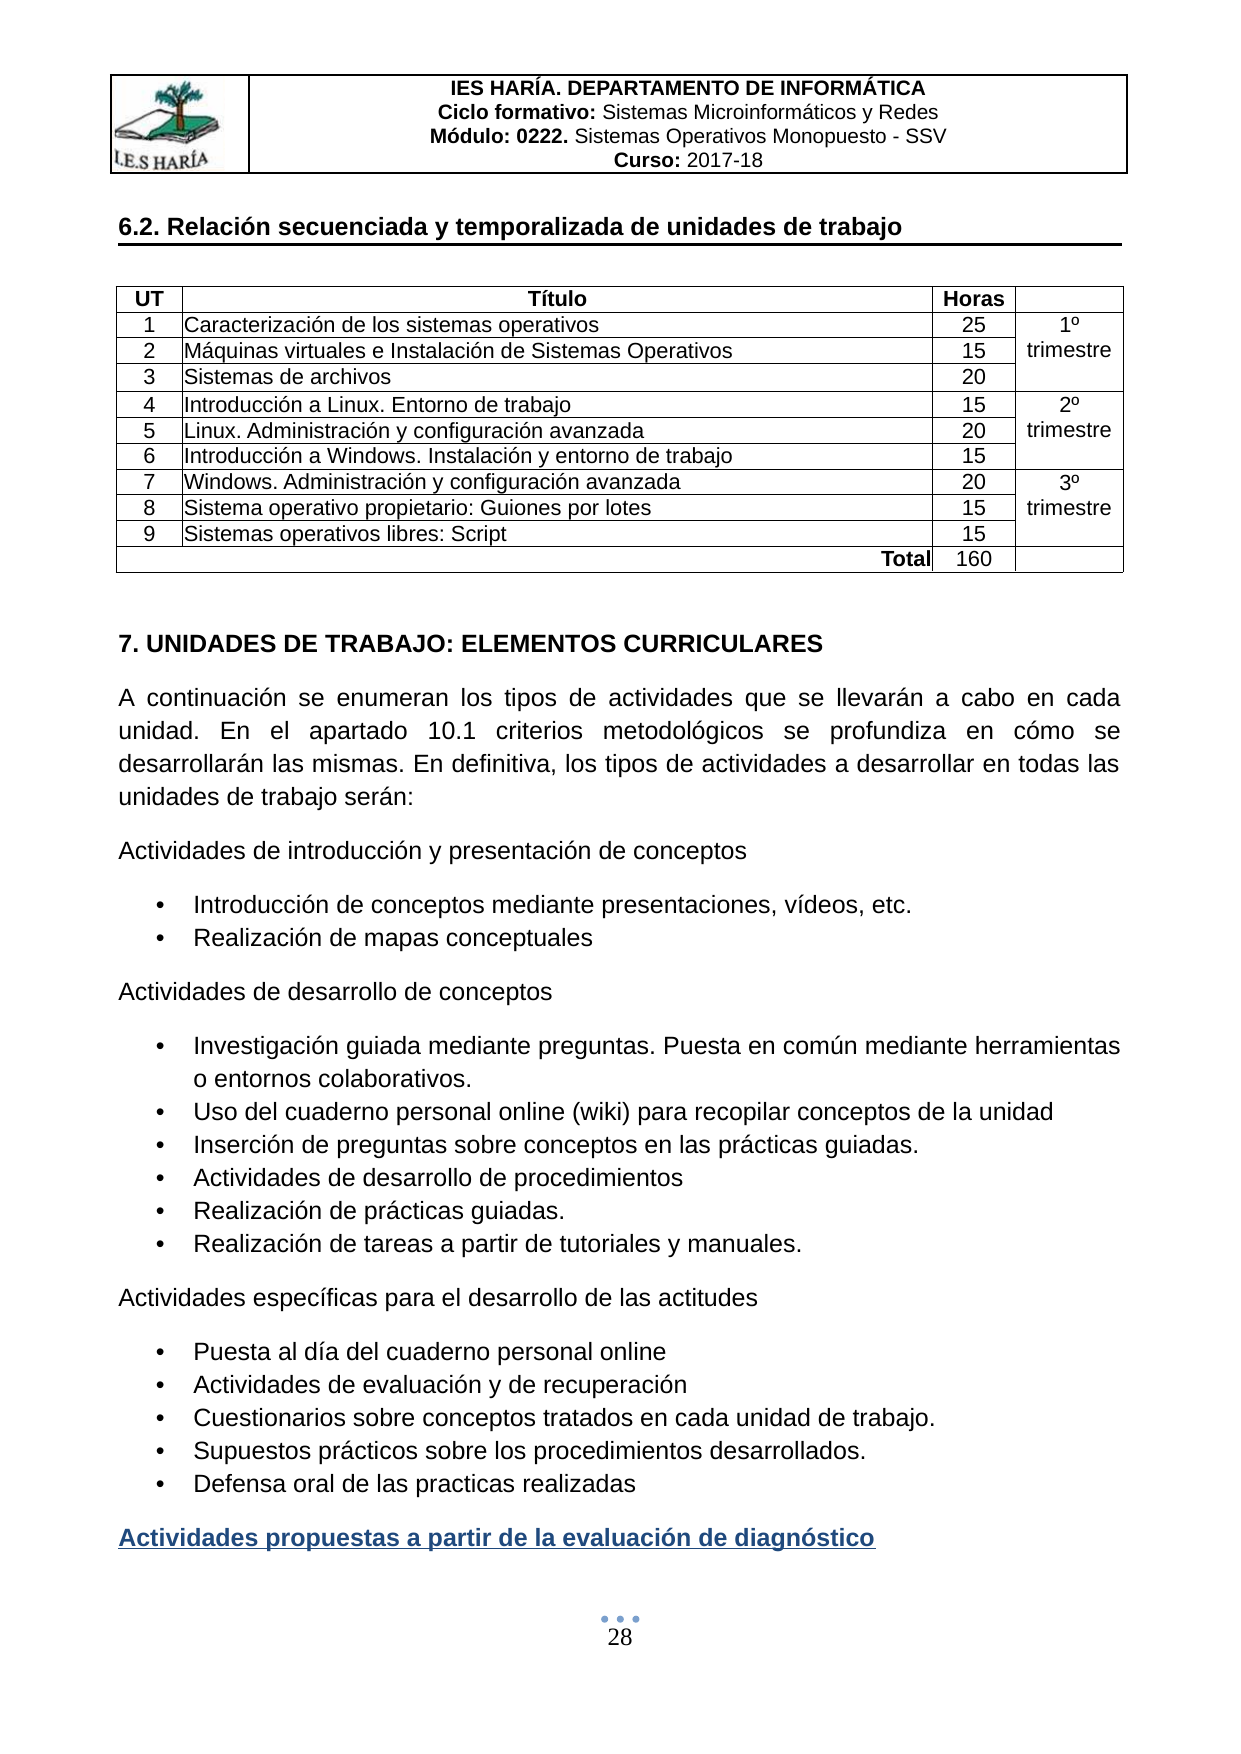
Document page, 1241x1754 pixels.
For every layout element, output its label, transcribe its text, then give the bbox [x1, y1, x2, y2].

list Actividades de desarrollo de procedimientos [156, 1163, 1122, 1192]
table_cell Sistemas operativos libres: Script [183, 521, 932, 546]
table_cell Máquinas virtuales e Instalación de Sistemas Operativos [183, 338, 932, 363]
table_cell [1016, 547, 1123, 571]
table_cell 7 [117, 470, 182, 494]
table_cell 4 [117, 392, 182, 417]
table_cell 8 [117, 495, 182, 520]
list Puesta al día del cuaderno personal online [156, 1337, 1122, 1365]
table_cell Windows. Administración y configuración avanzada [183, 470, 932, 494]
table_cell 15 [933, 495, 1015, 520]
list Investigación guiada mediante preguntas. Puesta en común mediante herramientas o entornos colaborativos. [156, 1031, 1122, 1092]
table_cell 1º trimestre [1016, 313, 1123, 391]
list Actividades de evaluación y de recuperación [156, 1369, 1122, 1398]
table_cell 25 [933, 313, 1015, 337]
text Actividades de introducción y presentación de conceptos [118, 836, 1122, 865]
table_cell 3º trimestre [1016, 470, 1123, 546]
list Supuestos prácticos sobre los procedimientos desarrollados. [156, 1436, 1122, 1464]
picture [112, 76, 225, 171]
table_cell 20 [933, 364, 1015, 391]
table_header UT [117, 287, 182, 312]
text 7. UNIDADES DE TRABAJO: ELEMENTOS CURRICULARES [118, 629, 1122, 658]
table_cell 15 [933, 392, 1015, 417]
table_cell 3 [117, 364, 182, 391]
table_cell 9 [117, 521, 182, 546]
table_cell 1 [117, 313, 182, 337]
table_cell Linux. Administración y configuración avanzada [183, 418, 932, 443]
table_cell 15 [933, 444, 1015, 468]
table_cell Caracterización de los sistemas operativos [183, 313, 932, 337]
table_cell Sistemas de archivos [183, 364, 932, 391]
table_header Título [183, 287, 932, 312]
list Realización de prácticas guiadas. [156, 1196, 1122, 1224]
table_header [1016, 287, 1123, 312]
list Defensa oral de las practicas realizadas [156, 1469, 1122, 1497]
table_cell 15 [933, 521, 1015, 546]
table_cell 20 [933, 418, 1015, 443]
table_cell Introducción a Linux. Entorno de trabajo [183, 392, 932, 417]
table_cell Sistema operativo propietario: Guiones por lotes [183, 495, 932, 520]
list Cuestionarios sobre conceptos tratados en cada unidad de trabajo. [156, 1403, 1122, 1431]
text Actividades específicas para el desarrollo de las actitudes [118, 1283, 1122, 1311]
list Realización de tareas a partir de tutoriales y manuales. [156, 1229, 1122, 1258]
table_header Horas [933, 287, 1015, 312]
table_cell 2º trimestre [1016, 392, 1123, 468]
table_cell 15 [933, 338, 1015, 363]
table_cell 6 [117, 444, 182, 468]
table_cell 5 [117, 418, 182, 443]
list Inserción de preguntas sobre conceptos en las prácticas guiadas. [156, 1130, 1122, 1158]
table_cell Total [117, 547, 932, 571]
text 6.2. Relación secuenciada y temporalizada de unidades de trabajo [118, 212, 1122, 243]
list Introducción de conceptos mediante presentaciones, vídeos, etc. [156, 890, 1122, 919]
text Actividades propuestas a partir de la evaluación de diagnóstico [118, 1522, 1122, 1551]
table_cell Introducción a Windows. Instalación y entorno de trabajo [183, 444, 932, 468]
text A continuación se enumeran los tipos de actividades que se llevarán a cabo en cada unidad. En el apartado 10.1 criterios metodológicos se profundiza en cómo se desarrollarán las mismas. En definitiva, los tipos de actividades a desarrollar en todas las unidades de trabajo serán: [118, 683, 1122, 811]
list Uso del cuaderno personal online (wiki) para recopilar conceptos de la unidad [156, 1097, 1122, 1126]
list Realización de mapas conceptuales [156, 923, 1122, 952]
table_cell 20 [933, 470, 1015, 494]
table_cell 160 [933, 547, 1015, 571]
text Actividades de desarrollo de conceptos [118, 977, 1122, 1006]
table_cell 2 [117, 338, 182, 363]
